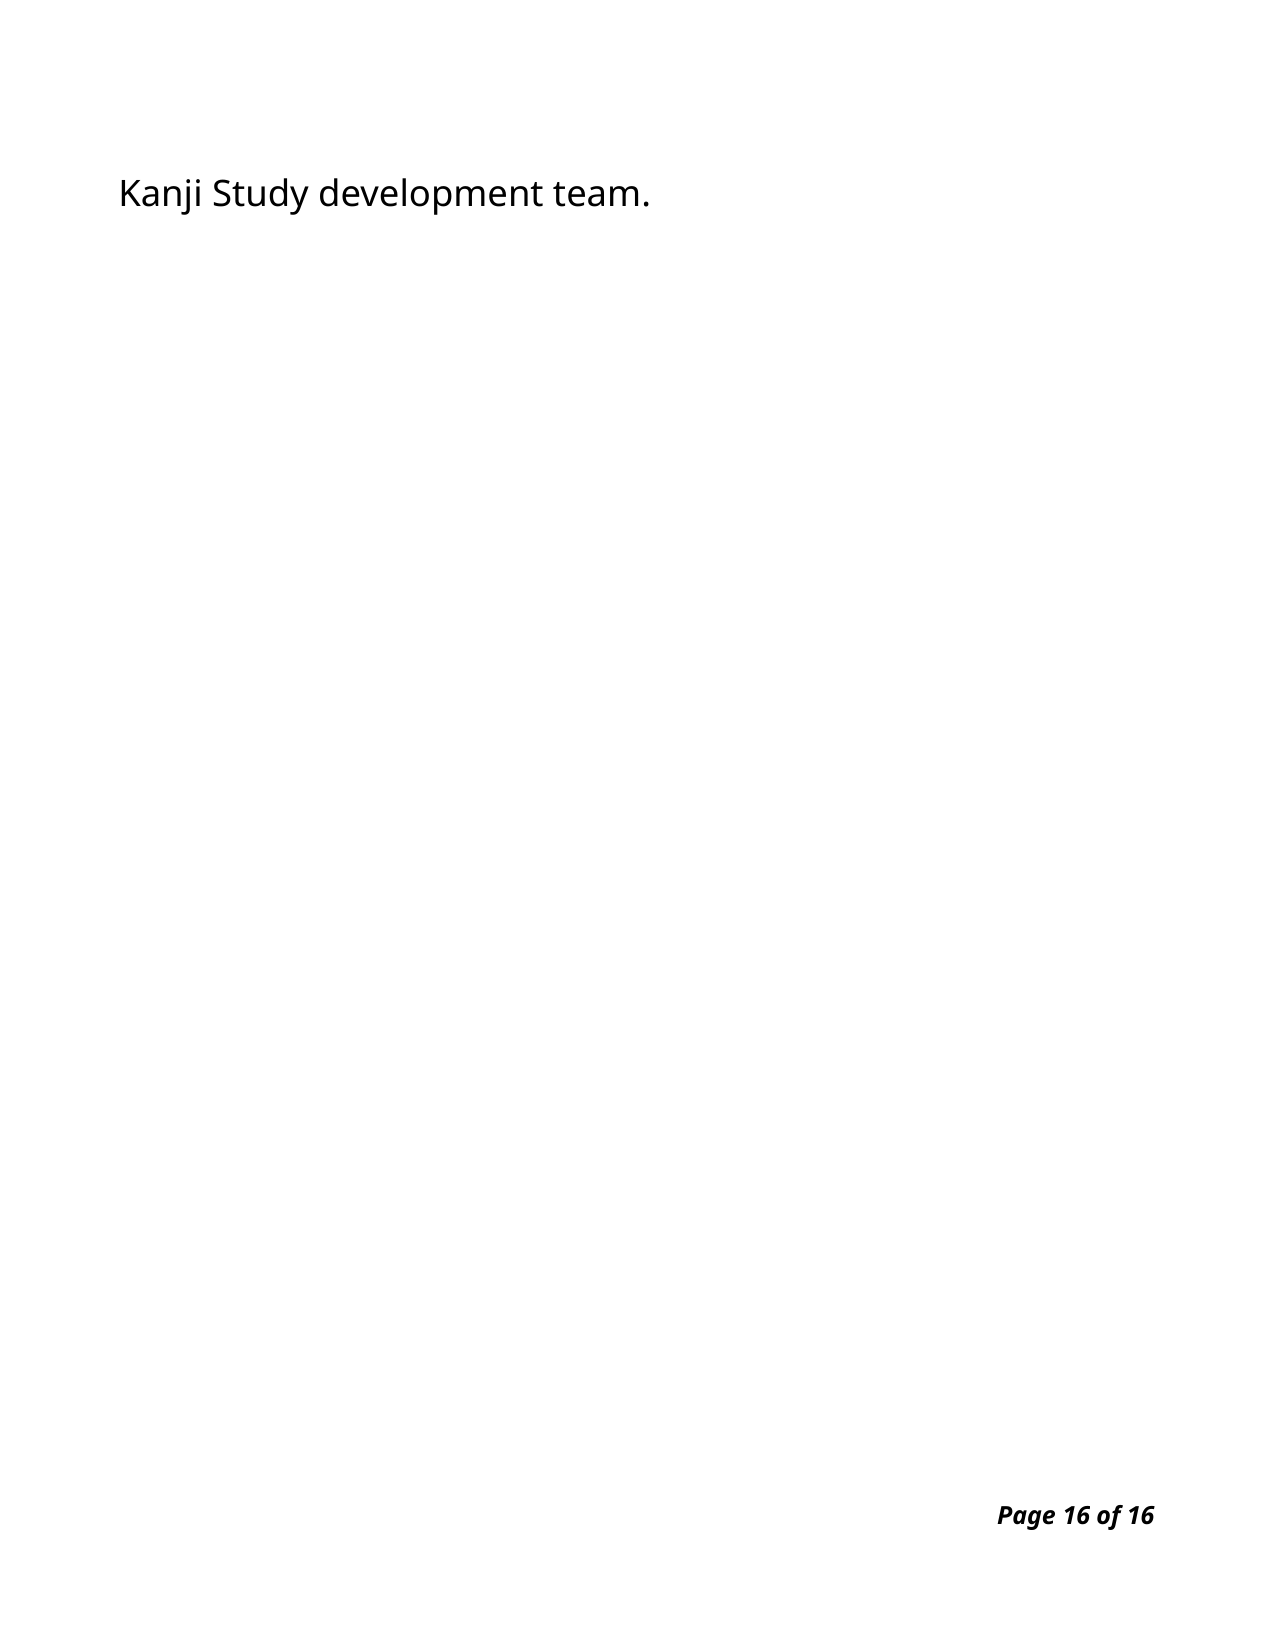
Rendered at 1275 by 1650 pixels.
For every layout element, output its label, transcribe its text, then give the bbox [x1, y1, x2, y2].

text Kanji Study development team. [118, 168, 1157, 217]
